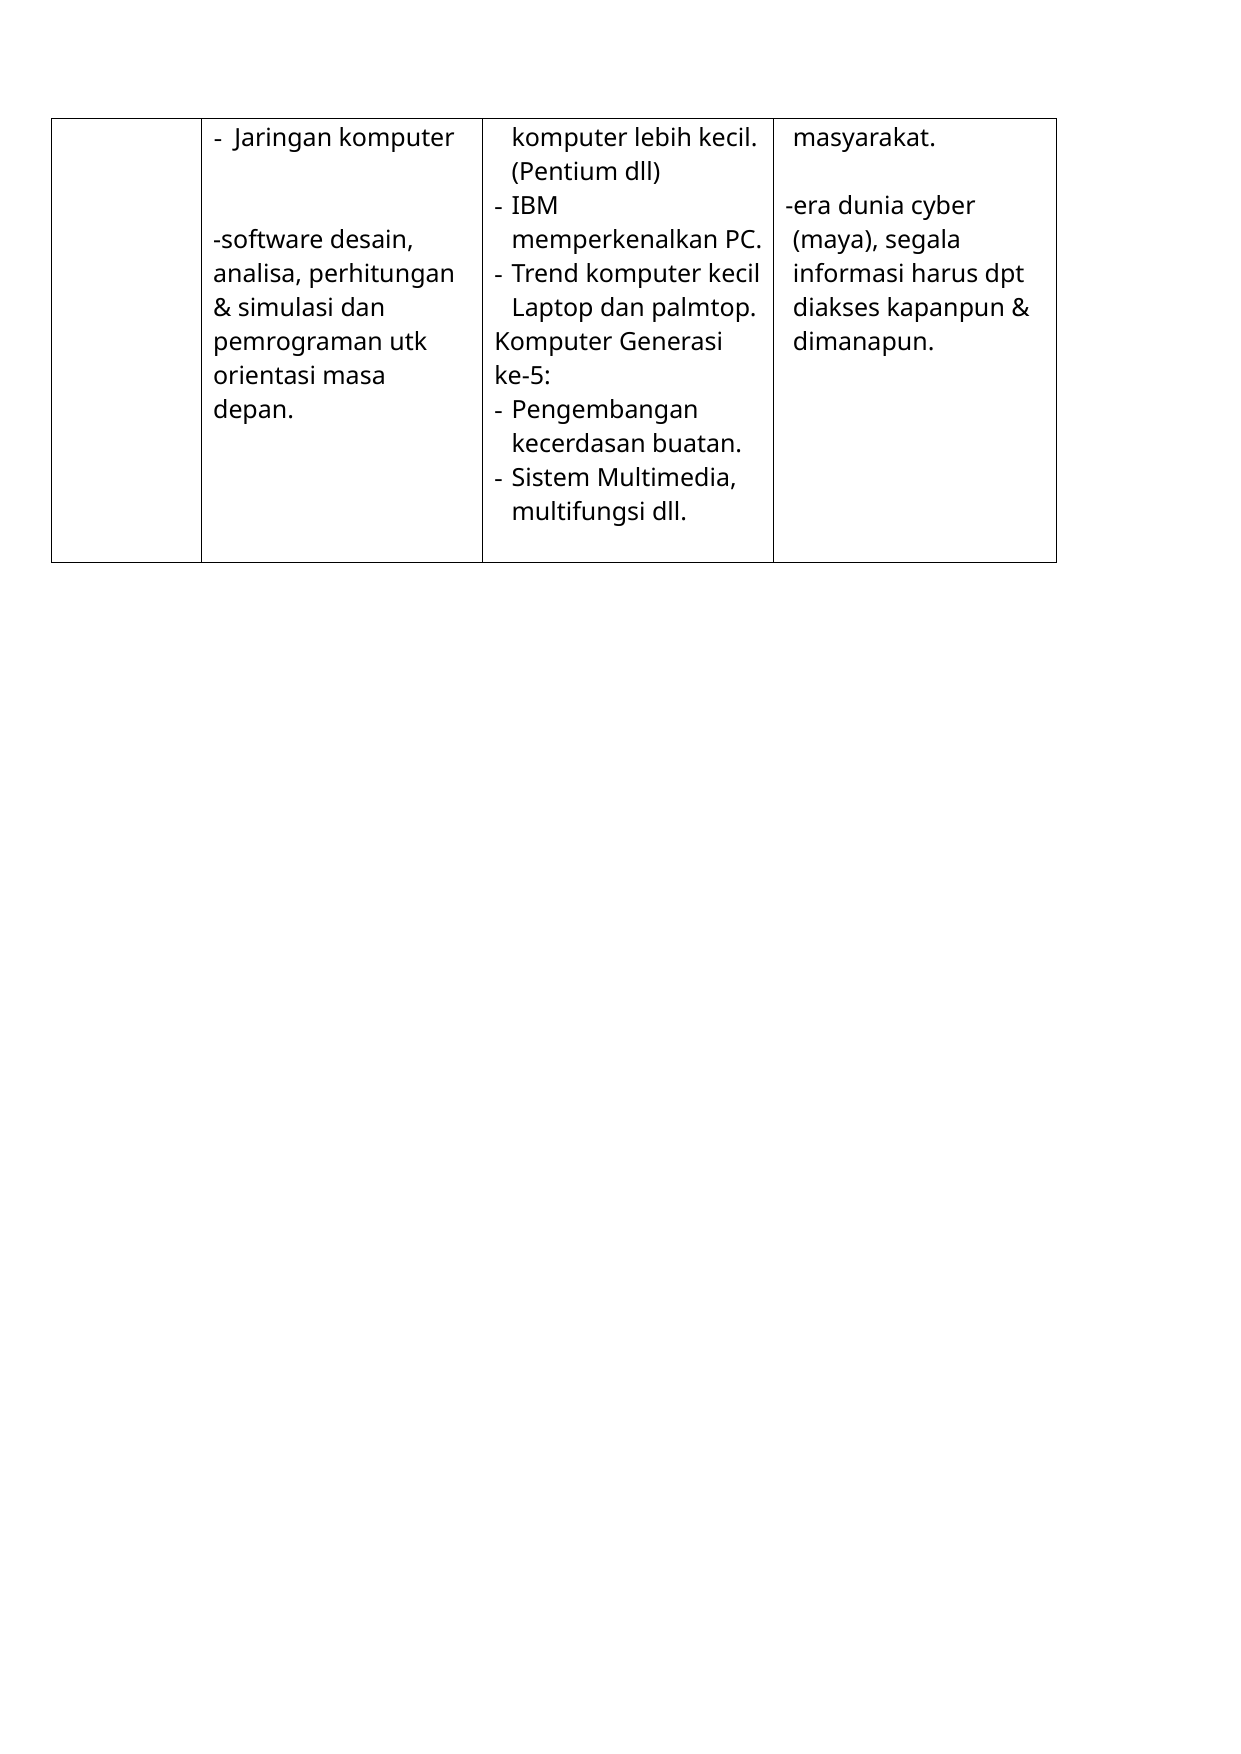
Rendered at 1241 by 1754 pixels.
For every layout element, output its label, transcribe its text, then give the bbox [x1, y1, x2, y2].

table_cell masyarakat. -era dunia cyber (maya), segala informasi harus dpt diakses kapanpun & dimanapun. [774, 119, 1056, 562]
table_cell komputer lebih kecil. (Pentium dll) IBM memperkenalkan PC. Trend komputer kecil Laptop dan palmtop. Komputer Generasi ke-5: Pengembangan kecerdasan buatan. Sistem Multimedia, multifungsi dll. [483, 119, 773, 562]
table_cell [52, 119, 201, 562]
table_cell Jaringan komputer -software desain, analisa, perhitungan & simulasi dan pemrograman utk orientasi masa depan. [202, 119, 482, 562]
